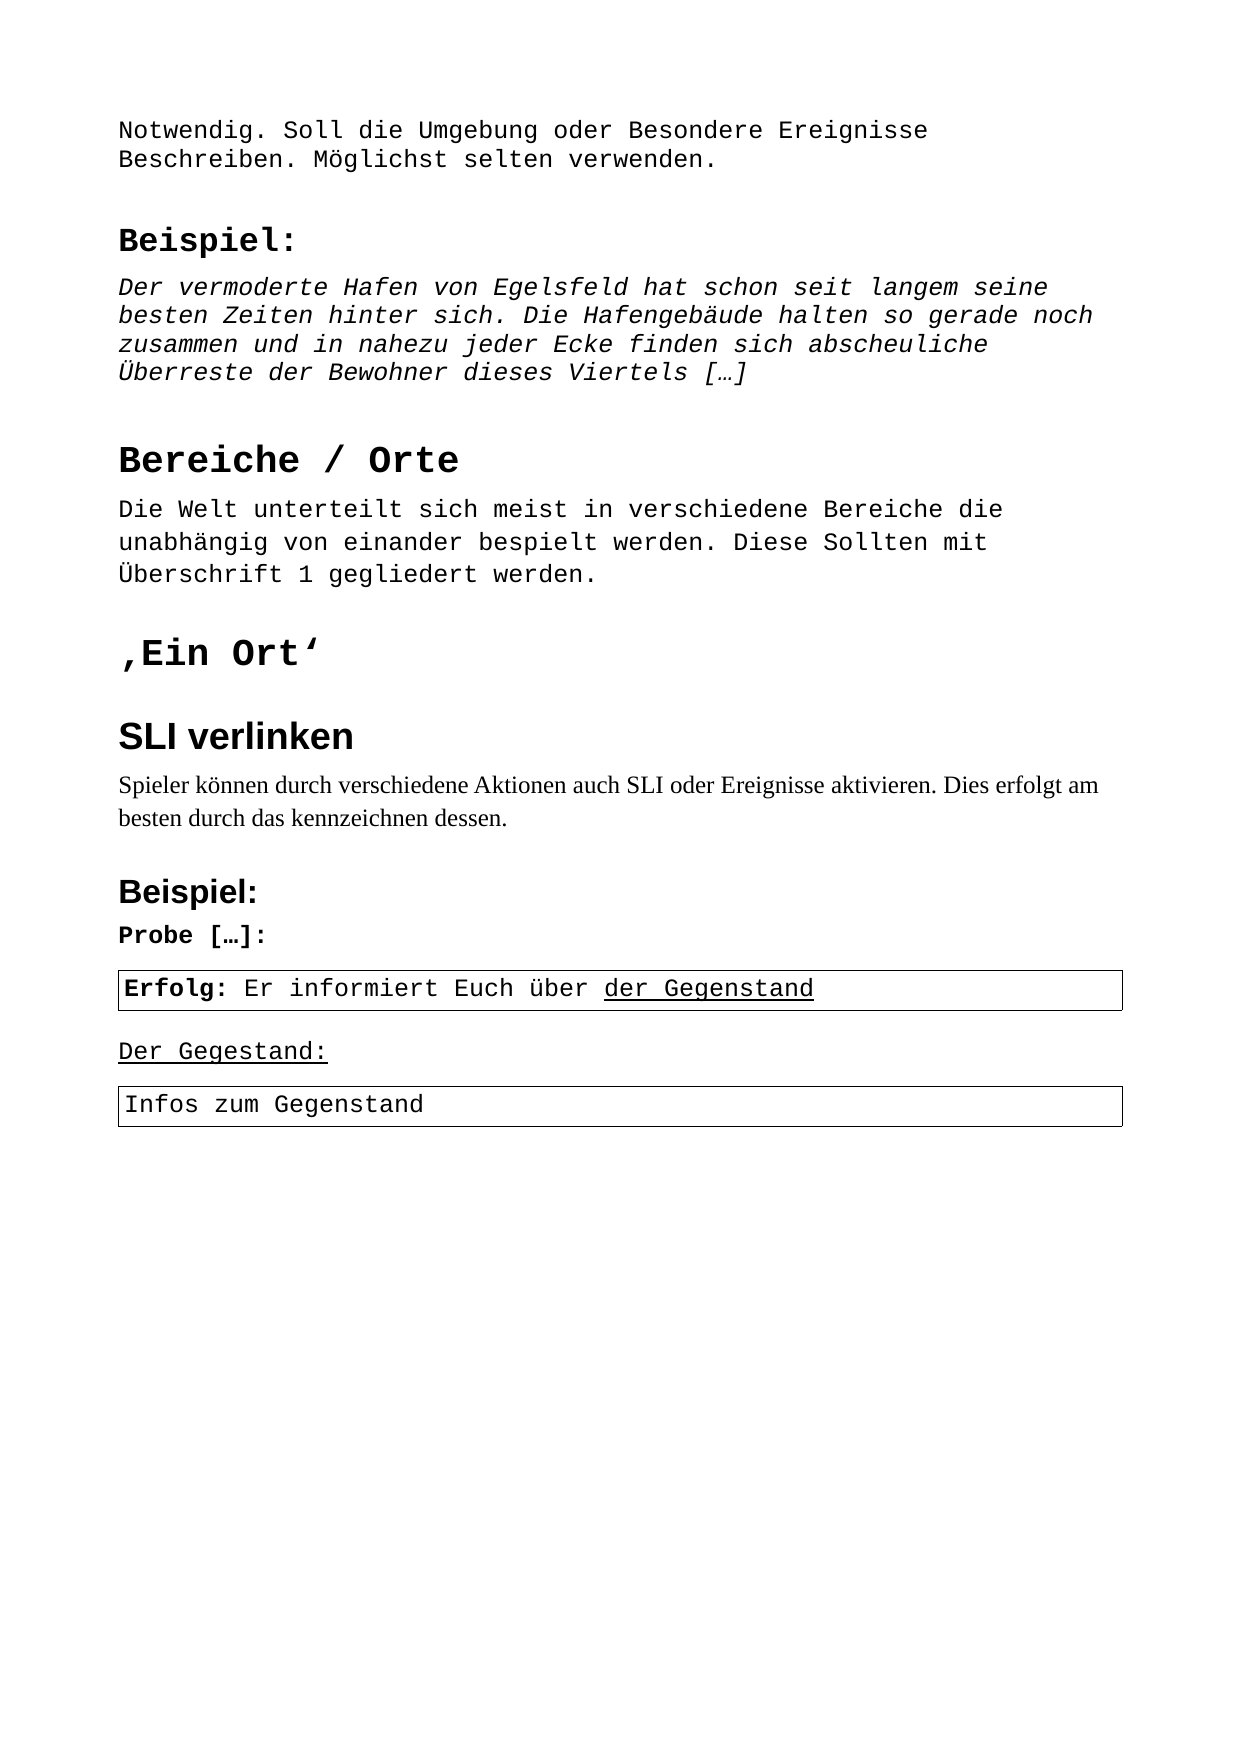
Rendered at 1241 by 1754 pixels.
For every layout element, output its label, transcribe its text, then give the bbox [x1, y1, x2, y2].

subtitle Bereiche / Orte [118, 441, 1122, 484]
text Probe […]: [118, 923, 1122, 951]
subtitle Beispiel: [118, 224, 1122, 262]
table_header Erfolg: Er informiert Euch über der Gegenstand [119, 971, 1122, 1010]
text Notwendig. Soll die Umgebung oder Besondere Ereignisse Beschreiben. Möglichst selten verwenden. [118, 118, 1122, 175]
text Der vermoderte Hafen von Egelsfeld hat schon seit langem seine besten Zeiten hinter sich. Die Hafengebäude halten so gerade noch zusammen und in nahezu jeder Ecke finden sich abscheuliche Überreste der Bewohner dieses Viertels […] [118, 274, 1122, 388]
subtitle ‚Ein Ort‘ [118, 634, 1122, 677]
text Die Welt unterteilt sich meist in verschiedene Bereiche die unabhängig von einander bespielt werden. Diese Sollten mit Überschrift 1 gegliedert werden. [118, 497, 1122, 590]
subtitle Beispiel: [118, 872, 1122, 910]
text Spieler können durch verschiedene Aktionen auch SLI oder Ereignisse aktivieren. Dies erfolgt am besten durch das kennzeichnen dessen. [118, 770, 1122, 832]
subtitle SLI verlinken [118, 714, 1122, 758]
text Der Gegestand: [118, 1039, 1122, 1067]
table_header Infos zum Gegenstand [119, 1087, 1122, 1126]
